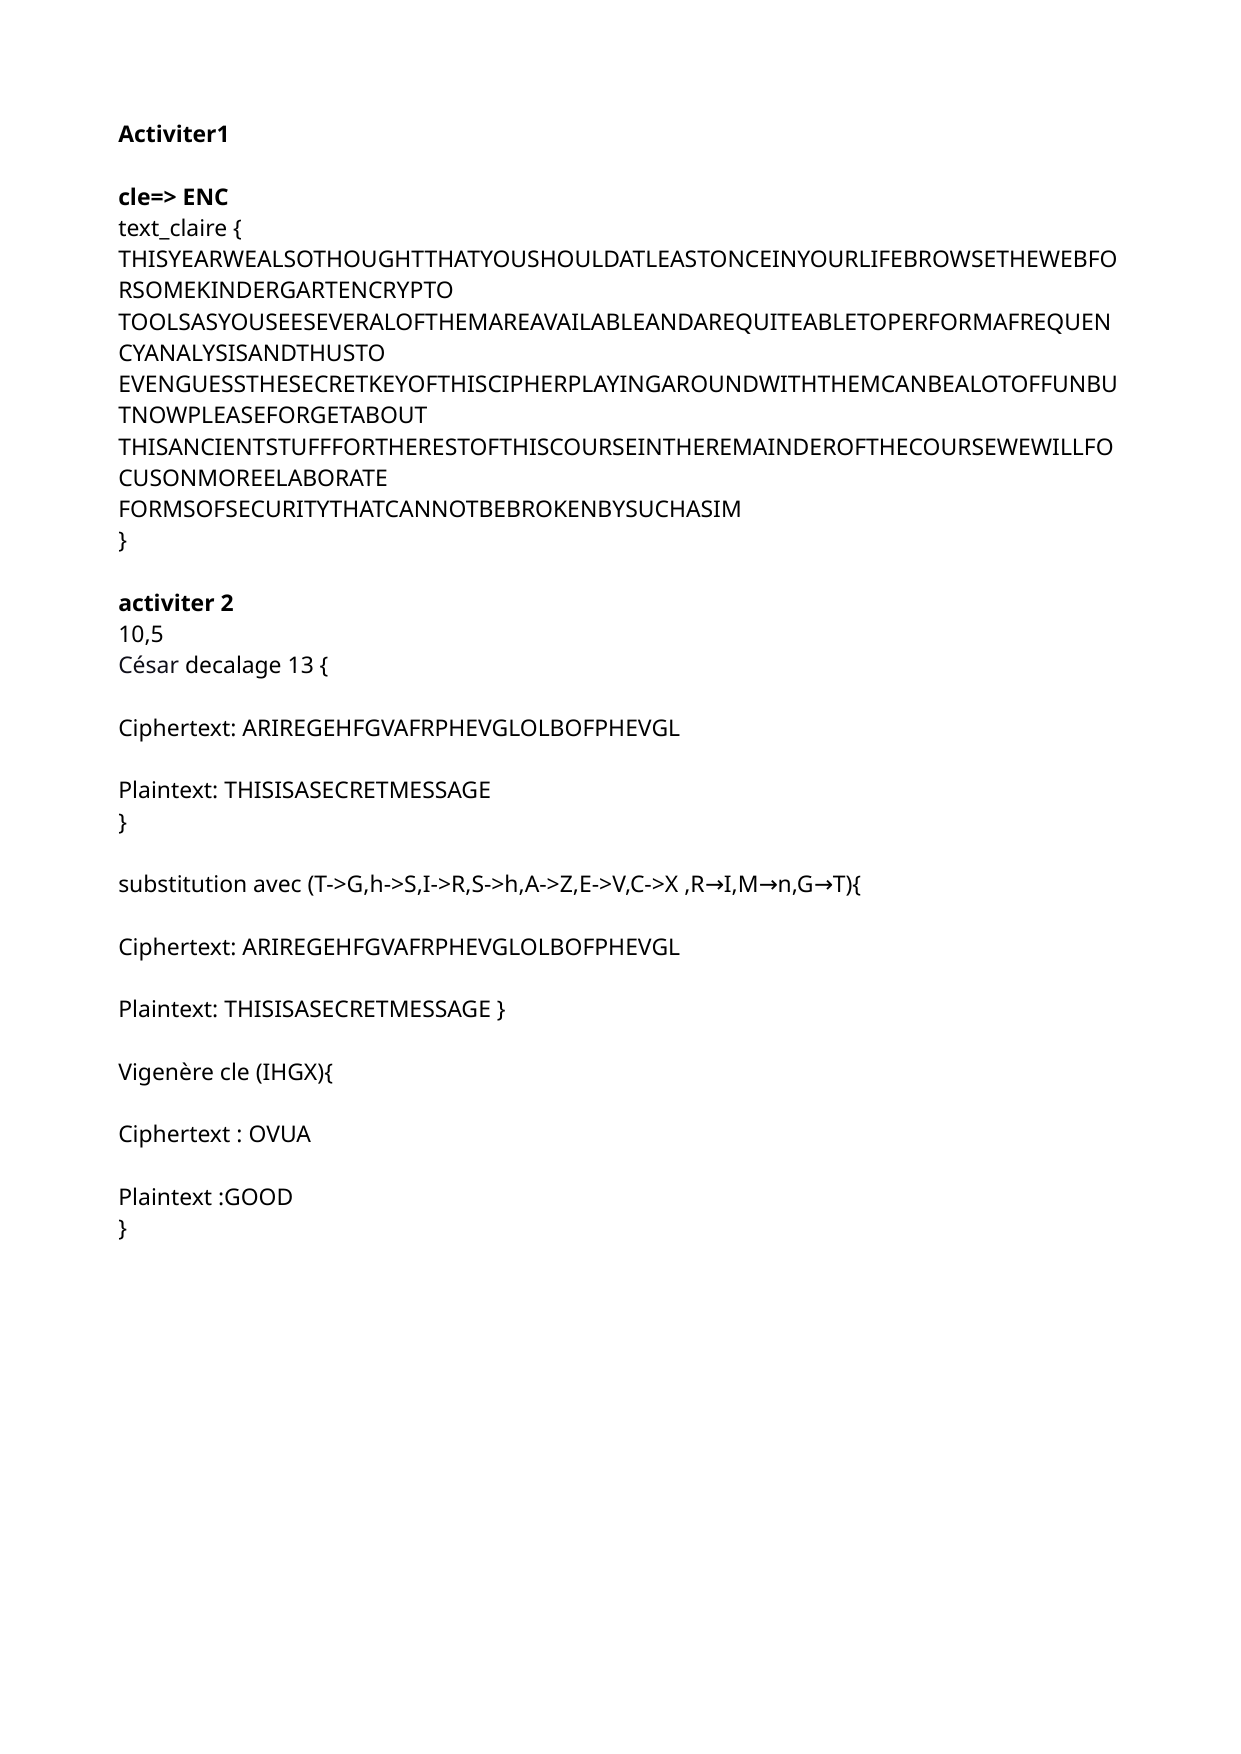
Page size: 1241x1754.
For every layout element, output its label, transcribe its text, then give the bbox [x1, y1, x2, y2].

text } [118, 806, 1122, 837]
text } [118, 1212, 1122, 1243]
text THISANCIENTSTUFFFORTHERESTOFTHISCOURSEINTHEREMAINDEROFTHECOURSEWEWILLFOCUSONMOREELABORATE [118, 431, 1122, 493]
text Ciphertext: ARIREGEHFGVAFRPHEVGLOLBOFPHEVGL [118, 712, 1122, 743]
text César decalage 13 { [118, 649, 1122, 681]
text activiter 2 [118, 587, 1122, 618]
text THISYEARWEALSOTHOUGHTTHATYOUSHOULDATLEASTONCEINYOURLIFEBROWSETHEWEBFORSOMEKINDERGARTENCRYPTO [118, 243, 1122, 306]
text TOOLSASYOUSEESEVERALOFTHEMAREAVAILABLEANDAREQUITEABLETOPERFORMAFREQUENCYANALYSISANDTHUSTO [118, 306, 1122, 368]
text Plaintext :GOOD [118, 1181, 1122, 1212]
text Plaintext: THISISASECRETMESSAGE } [118, 993, 1122, 1024]
text Ciphertext : OVUA [118, 1118, 1122, 1149]
text Plaintext: THISISASECRETMESSAGE [118, 774, 1122, 806]
text substitution avec (T->G,h->S,I->R,S->h,A->Z,E->V,C->X ,R→I,M→n,G→T){ [118, 868, 1122, 899]
text cle=> ENC [118, 181, 1122, 212]
text } [118, 524, 1122, 556]
text EVENGUESSTHESECRETKEYOFTHISCIPHERPLAYINGAROUNDWITHTHEMCANBEALOTOFFUNBUTNOWPLEASEFORGETABOUT [118, 368, 1122, 431]
text Activiter1 [118, 118, 1122, 149]
text Vigenère cle (IHGX){ [118, 1056, 1122, 1087]
text FORMSOFSECURITYTHATCANNOTBEBROKENBYSUCHASIM [118, 493, 1122, 524]
text 10,5 [118, 618, 1122, 649]
text Ciphertext: ARIREGEHFGVAFRPHEVGLOLBOFPHEVGL [118, 931, 1122, 962]
text text_claire { [118, 212, 1122, 243]
